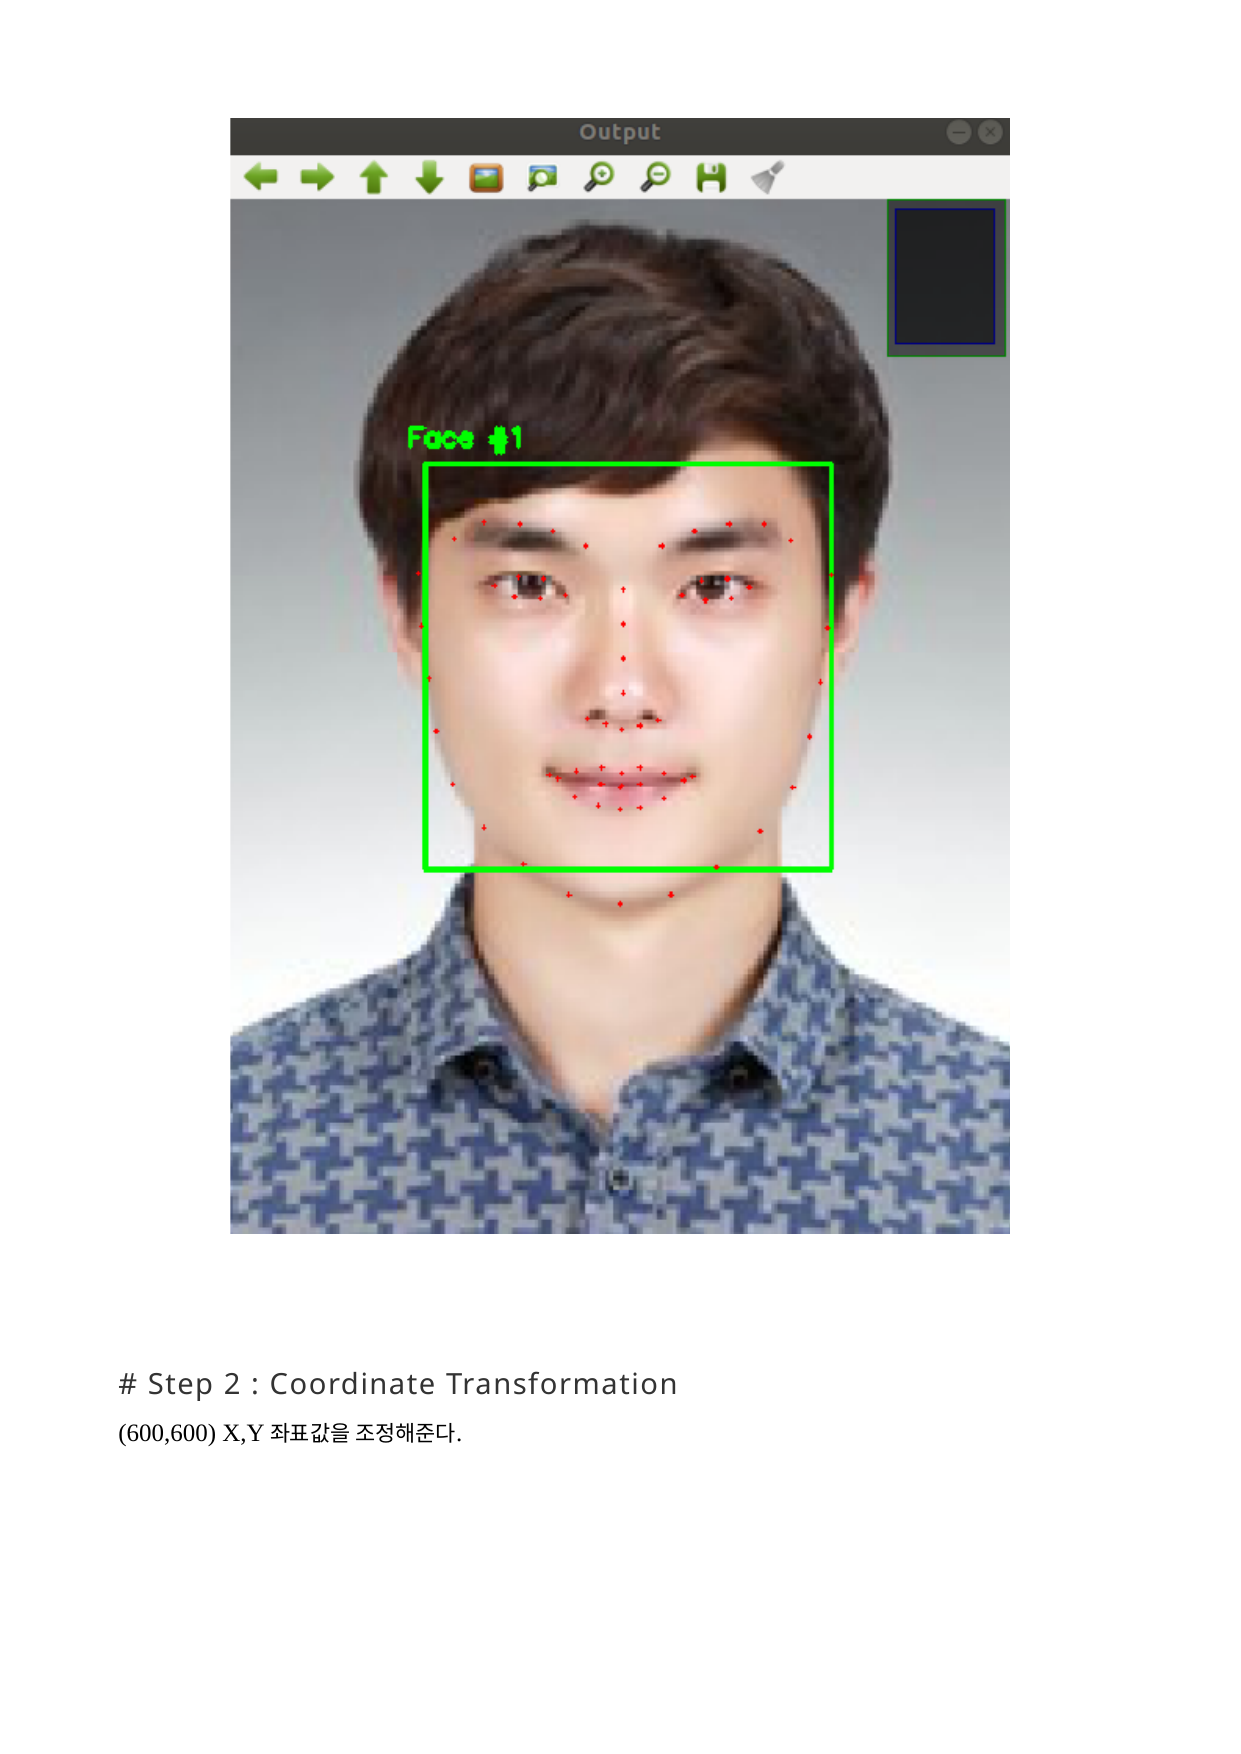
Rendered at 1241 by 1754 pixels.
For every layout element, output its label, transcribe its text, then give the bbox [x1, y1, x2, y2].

picture [230, 118, 1010, 1234]
subtitle # Step 2 : Coordinate Transformation [118, 1363, 1122, 1403]
text (600,600) X,Y좌표값을 조정해준다. [118, 1416, 1122, 1447]
